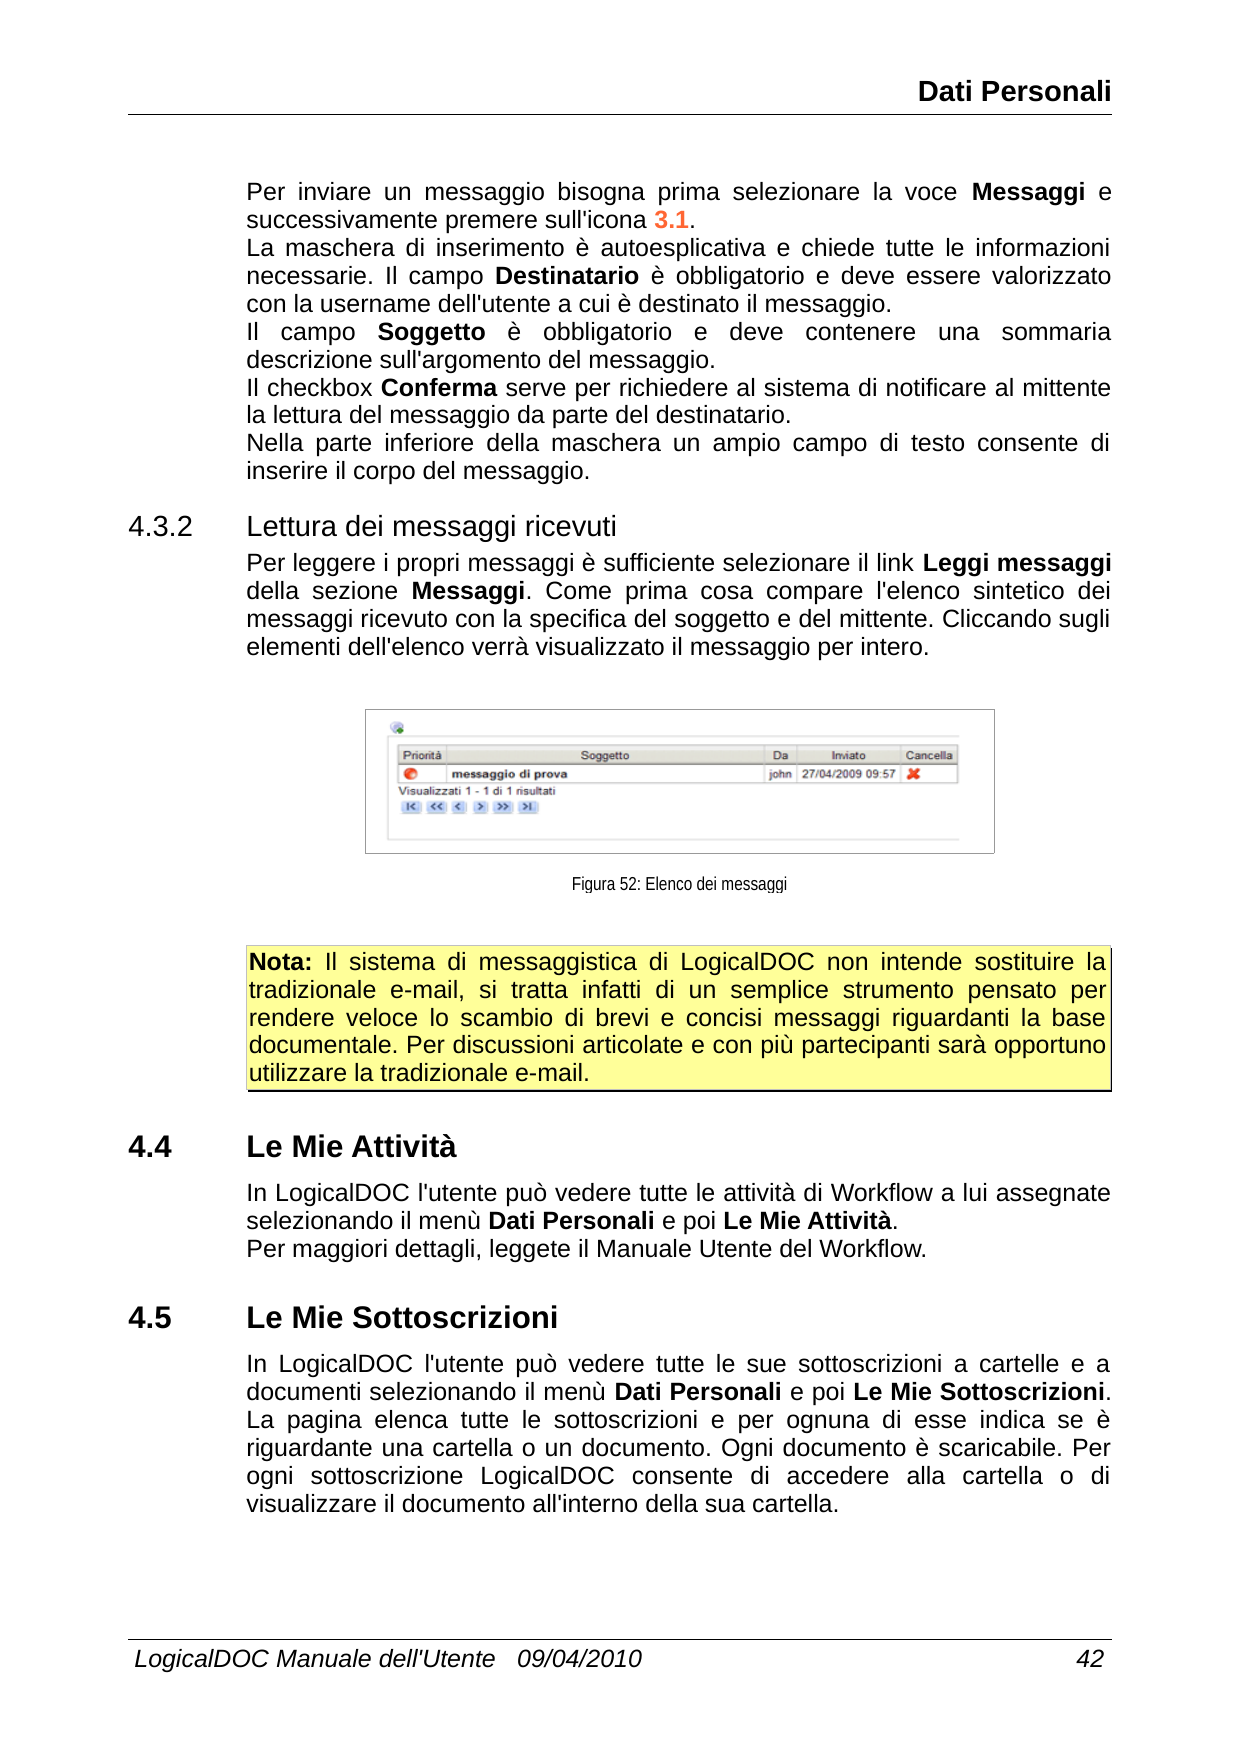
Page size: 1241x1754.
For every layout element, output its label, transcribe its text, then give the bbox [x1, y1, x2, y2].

text Nota: Il sistema di messaggistica di LogicalDOC non intende sostituire la tradizionale e-mail, si tratta infatti di un semplice strumento pensato per rendere veloce lo scambio di brevi e concisi messaggi riguardanti la base documentale. Per discussioni articolate e con più partecipanti sarà opportuno utilizzare la tradizionale e-mail. [247, 946, 1110, 1089]
text Il campo Soggetto è obbligatorio e deve contenere una sommaria descrizione sull'argomento del messaggio. [246, 317, 1112, 373]
subtitle Le Mie Attività [128, 1129, 1112, 1164]
text Per inviare un messaggio bisogna prima selezionare la voce Messaggi e successivamente premere sull'icona 3.1. [246, 178, 1112, 234]
text La maschera di inserimento è autoesplicativa e chiede tutte le informazioni necessarie. Il campo Destinatario è obbligatorio e deve essere valorizzato con la username dell'utente a cui è destinato il messaggio. [246, 234, 1112, 317]
text Per maggiori dettagli, leggete il Manuale Utente del Workflow. [246, 1235, 1112, 1263]
text Nella parte inferiore della maschera un ampio campo di testo consente di inserire il corpo del messaggio. [246, 429, 1112, 485]
text Figura 52: Elenco dei messaggi [356, 872, 1003, 892]
text Il checkbox Conferma serve per richiedere al sistema di notificare al mittente la lettura del messaggio da parte del destinatario. [246, 373, 1112, 429]
text Per leggere i propri messaggi è sufficiente selezionare il link Leggi messaggi della sezione Messaggi. Come prima cosa compare l'elenco sintetico dei messaggi ricevuto con la specifica del soggetto e del mittente. Cliccando sugli elementi dell'elenco verrà visualizzato il messaggio per intero. [246, 549, 1112, 661]
text In LogicalDOC l'utente può vedere tutte le sue sottoscrizioni a cartelle e a documenti selezionando il menù Dati Personali e poi Le Mie Sottoscrizioni. La pagina elenca tutte le sottoscrizioni e per ognuna di esse indica se è riguardante una cartella o un documento. Ogni documento è scaricabile. Per ogni sottoscrizione LogicalDOC consente di accedere alla cartella o di visualizzare il documento all'interno della sua cartella. [246, 1350, 1112, 1518]
subtitle Le Mie Sottoscrizioni [128, 1301, 1112, 1336]
subtitle Lettura dei messaggi ricevuti [128, 510, 1112, 543]
text In LogicalDOC l'utente può vedere tutte le attività di Workflow a lui assegnate selezionando il menù Dati Personali e poi Le Mie Attività. [246, 1179, 1112, 1235]
